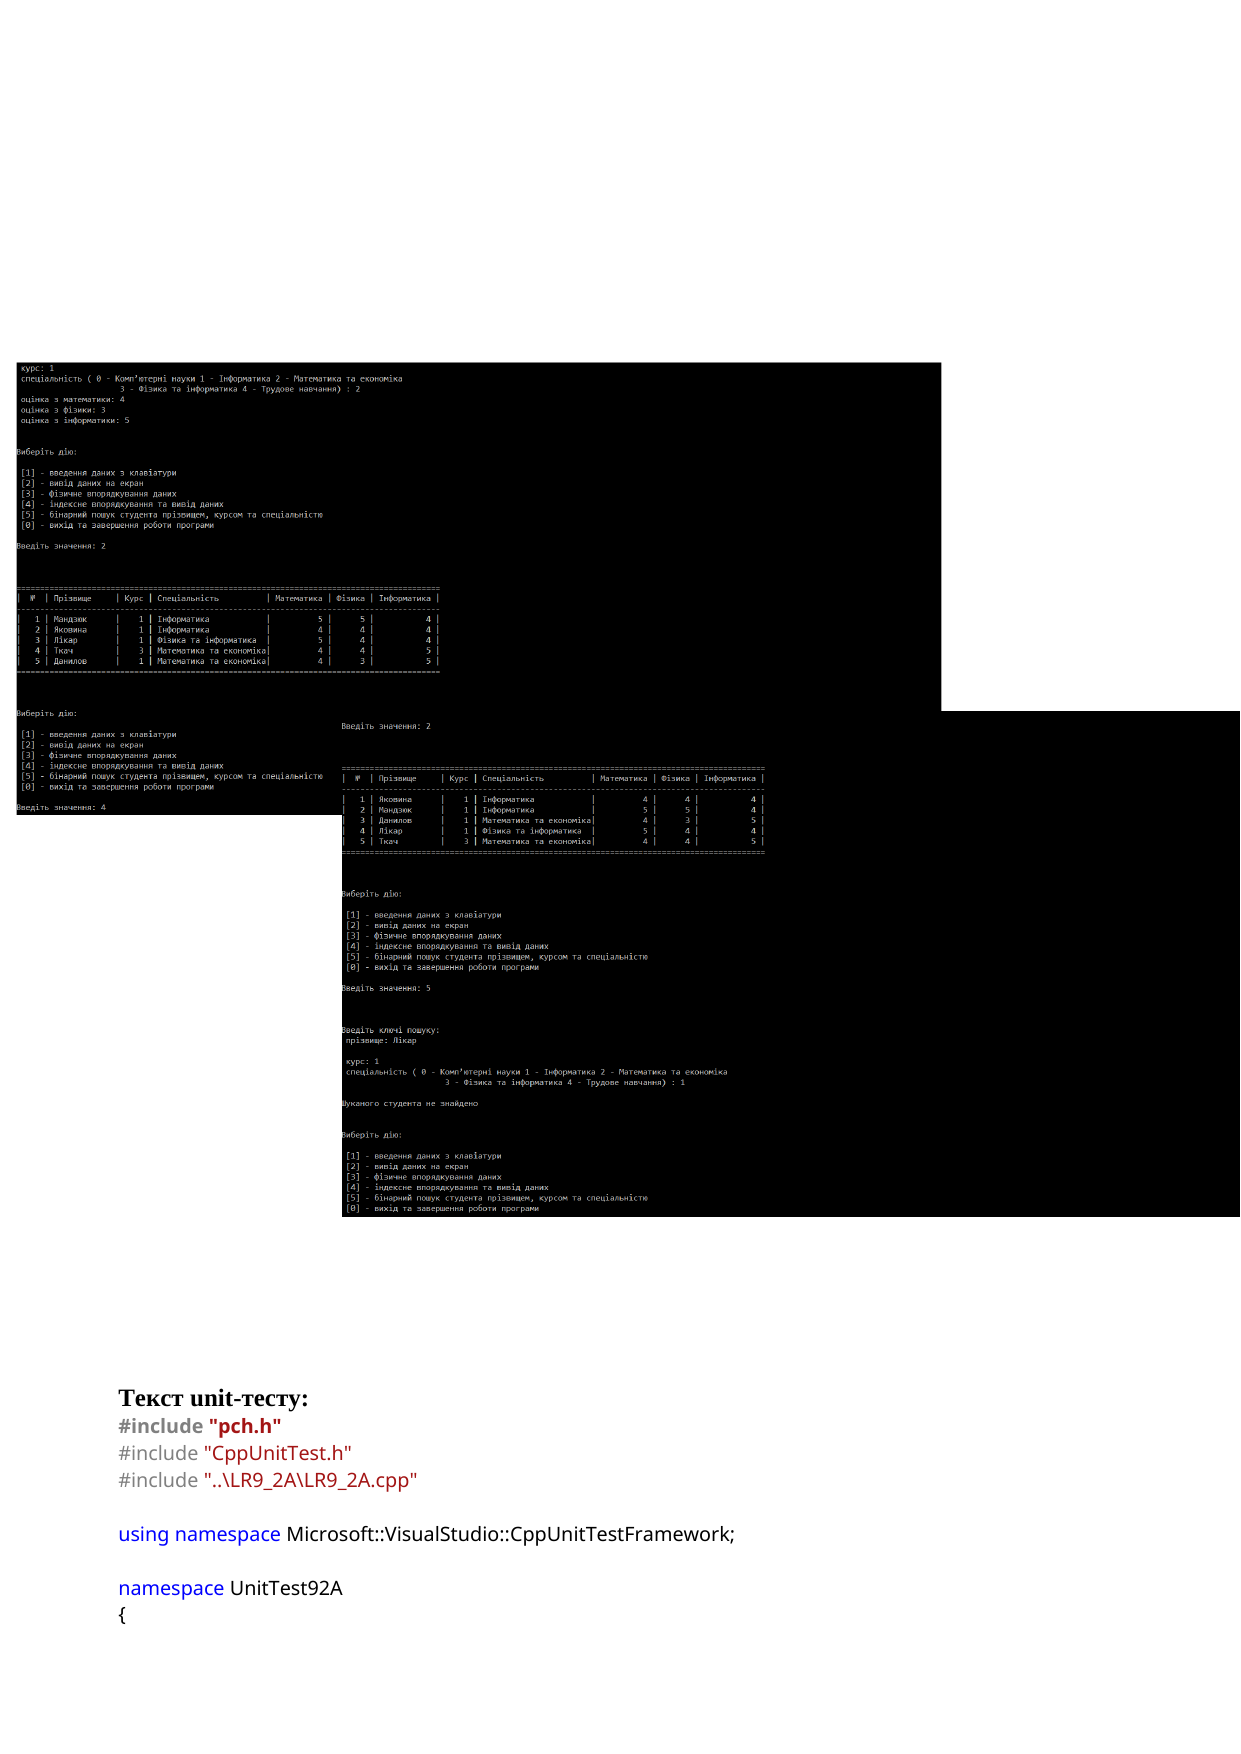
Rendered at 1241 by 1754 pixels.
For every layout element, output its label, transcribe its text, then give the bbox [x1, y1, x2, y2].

text namespace UnitTest92A [118, 1574, 1122, 1601]
text #include "..\LR9_2A\LR9_2A.cpp" [118, 1466, 1122, 1493]
picture [16, 360, 1240, 1217]
text using namespace Microsoft::VisualStudio::CppUnitTestFramework; [118, 1520, 1122, 1547]
text { [118, 1601, 1122, 1628]
text Текст unit-тесту: [118, 1383, 1122, 1412]
text #include "CppUnitTest.h" [118, 1439, 1122, 1466]
text #include "pch.h" [118, 1412, 1122, 1439]
